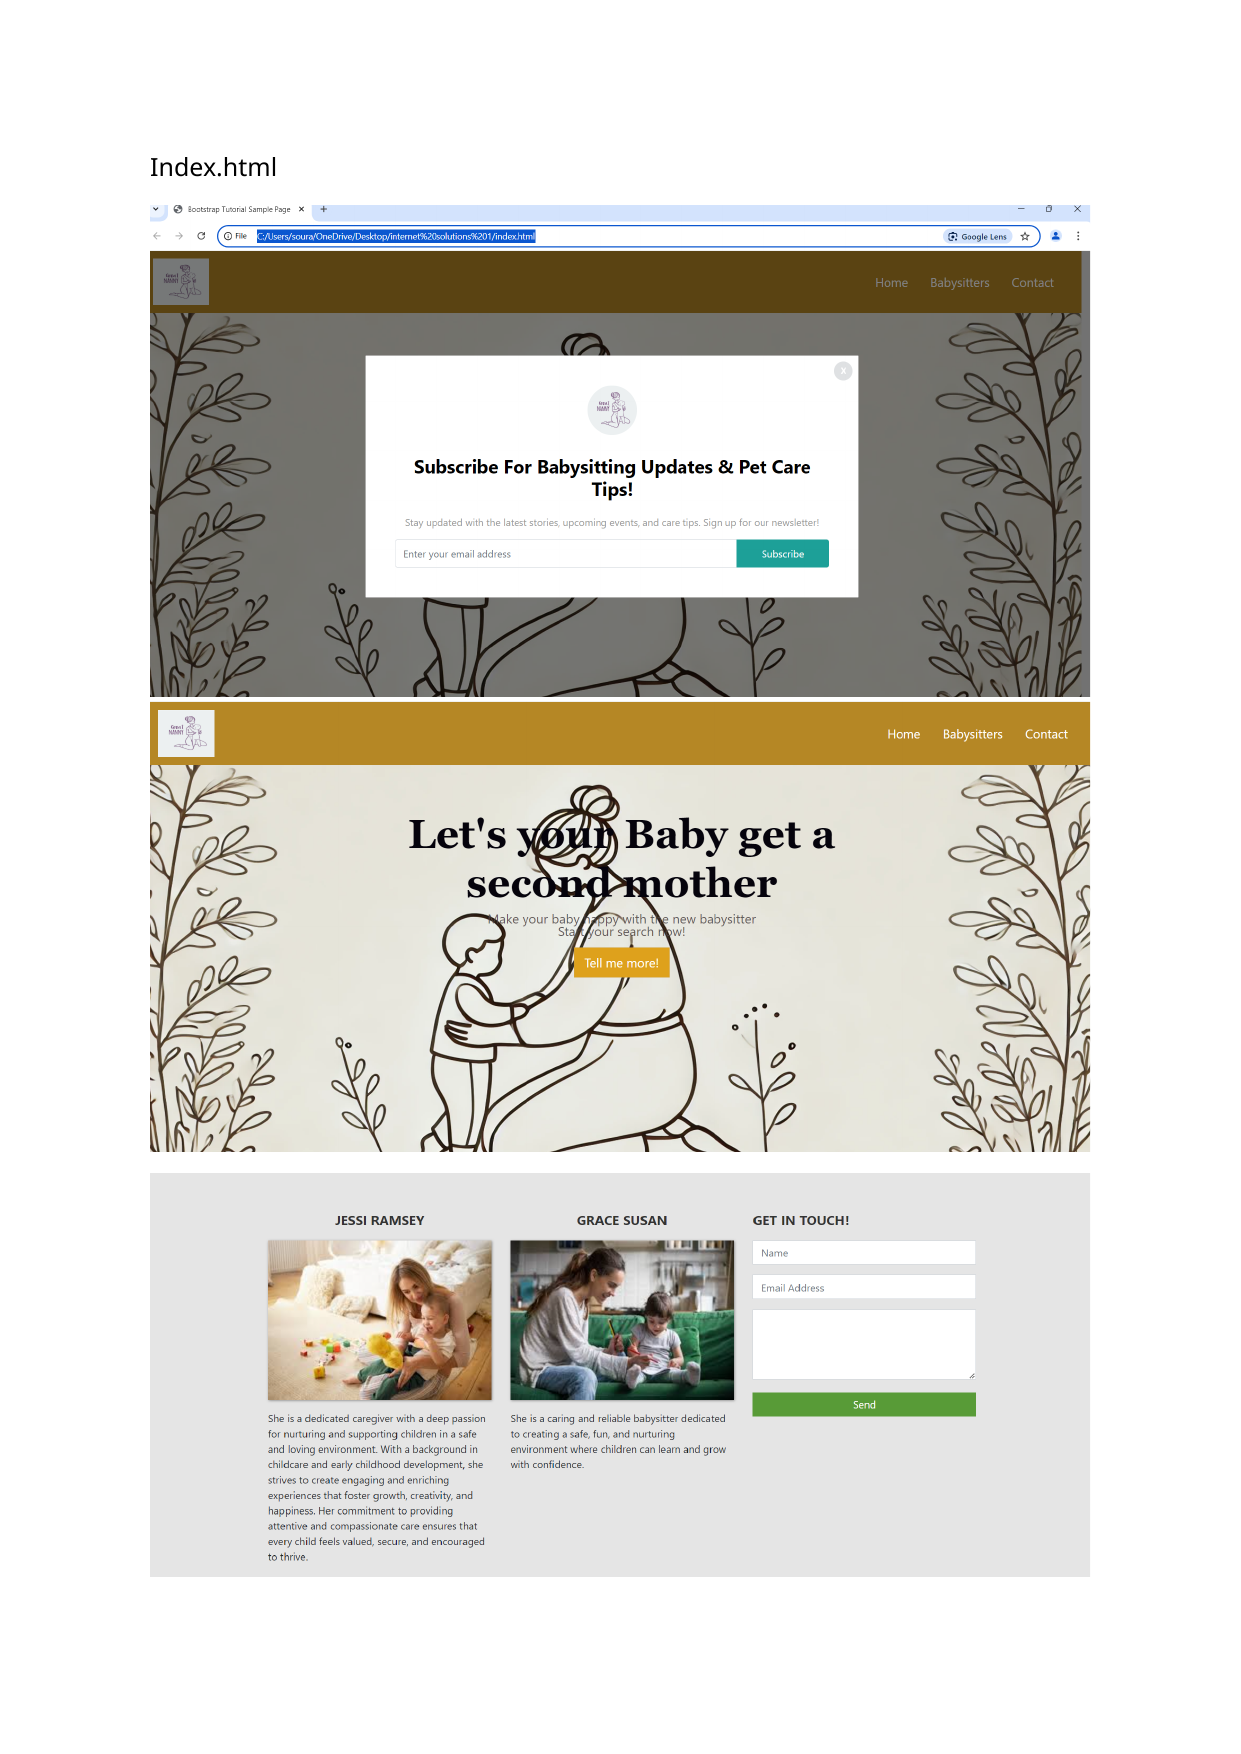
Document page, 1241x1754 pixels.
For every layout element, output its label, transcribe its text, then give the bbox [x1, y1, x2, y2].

text Index.html [150, 150, 1090, 184]
